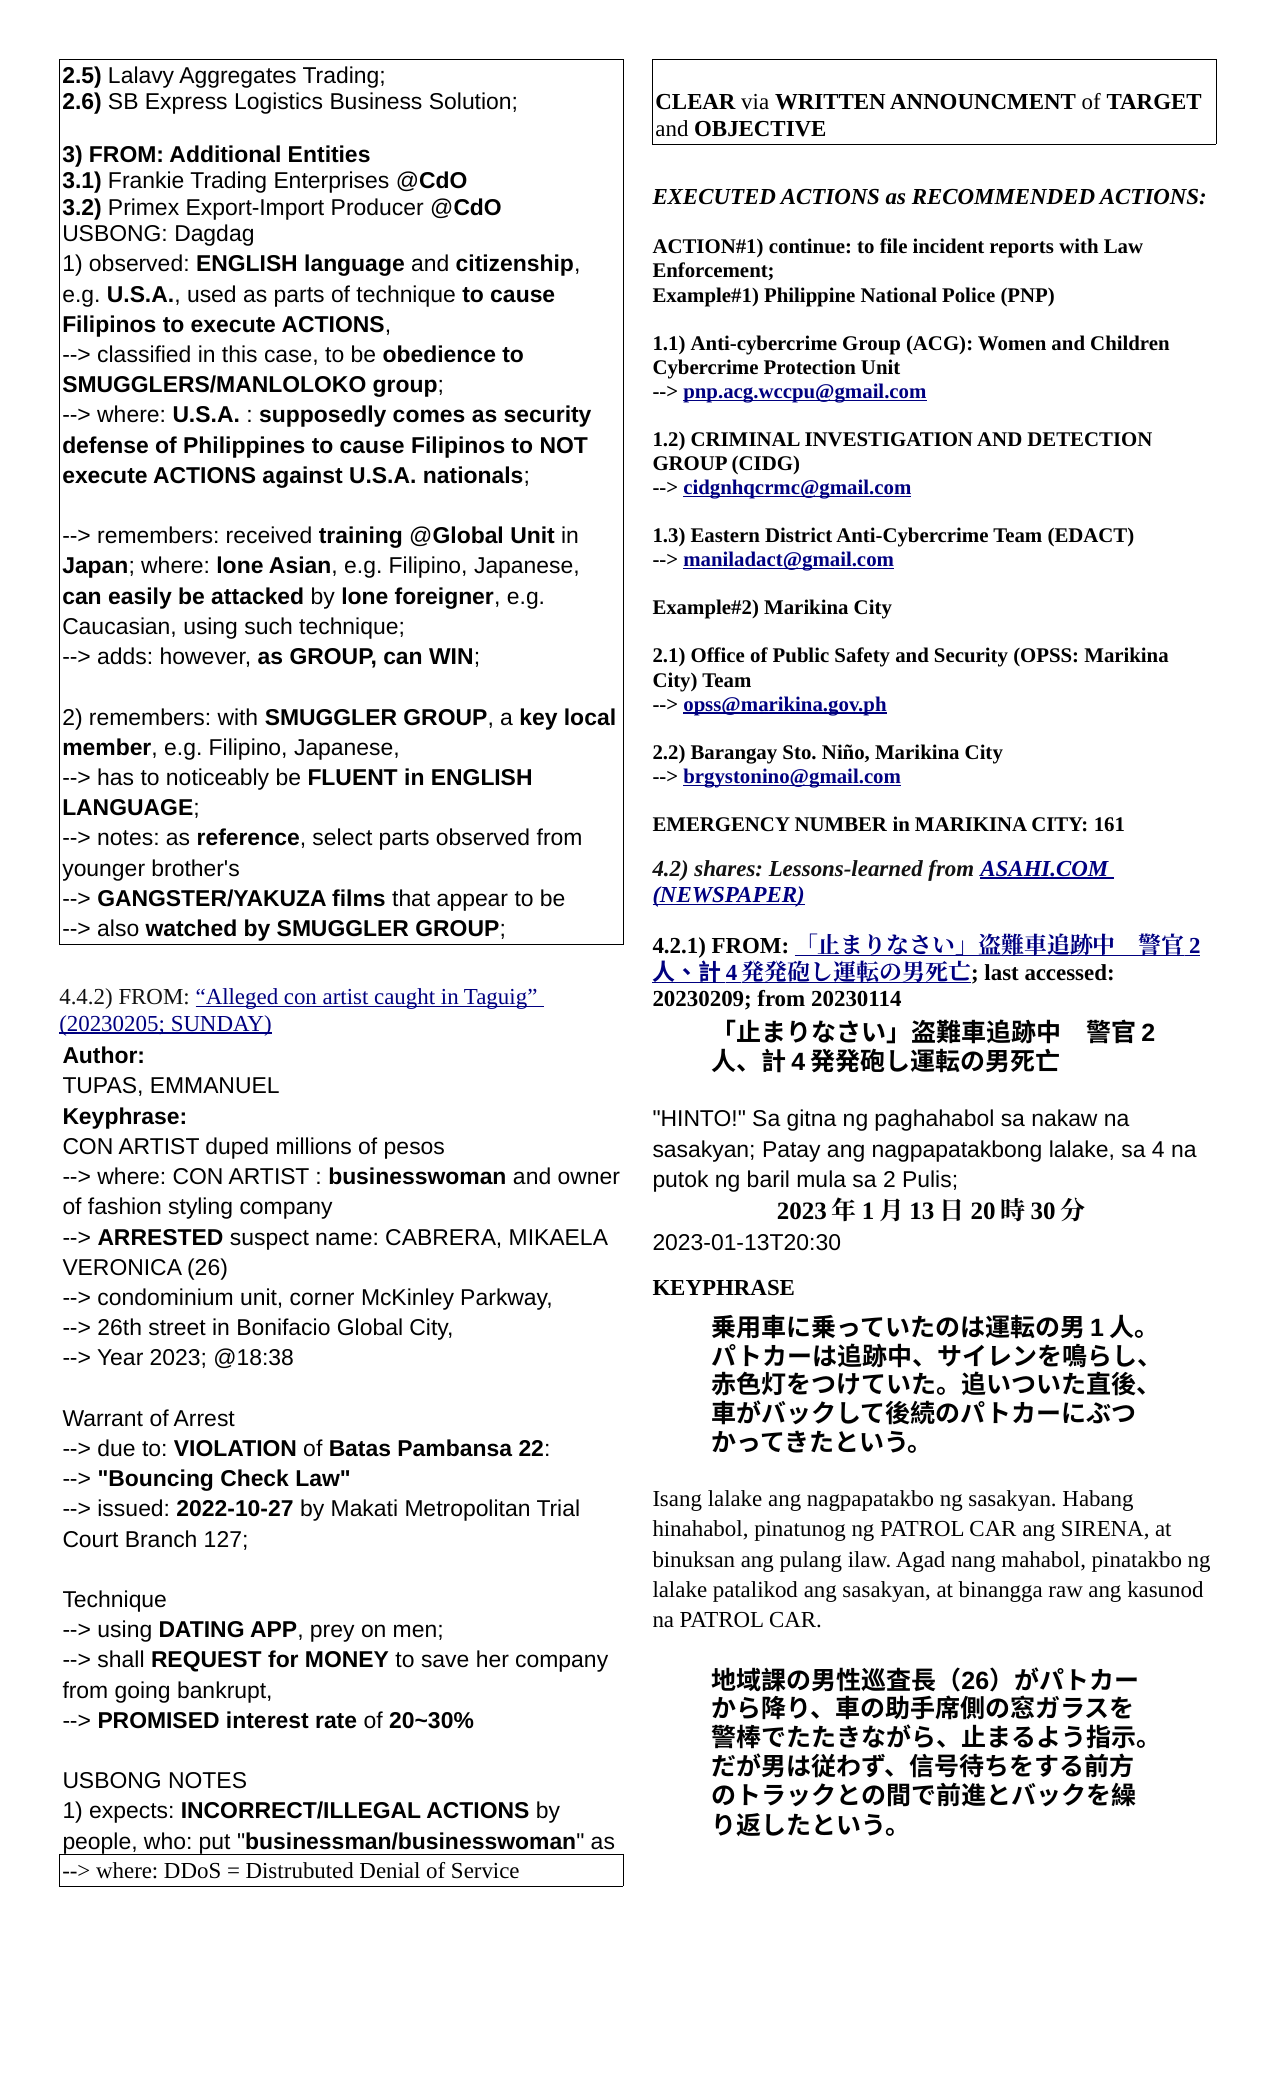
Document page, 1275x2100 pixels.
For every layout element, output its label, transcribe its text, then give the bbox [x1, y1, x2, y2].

text 地域課の男性巡査長（26）がパトカーから降り、車の助手席側の窓ガラスを警棒でたたきながら、止まるよう指示。だが男は従わず、信号待ちをする前方のトラックとの間で前進とバックを繰り返したという。 [711, 1666, 1157, 1842]
table_header CLEAR via WRITTEN ANNOUNCMENT of TARGET and OBJECTIVE [653, 60, 1216, 144]
table_header EXECUTED ACTIONS as RECOMMENDED ACTIONS: ACTION#1) continue: to file incident reports with Law Enforcement; Example#1) Philippine National Police (PNP) 1.1) Anti-cybercrime Group (ACG): Women and Children Cybercrime Protection Unit --> pnp.acg.wccpu@gmail.com 1.2) CRIMINAL INVESTIGATION AND DETECTION GROUP (CIDG) --> cidgnhqcrmc@gmail.com 1.3) Eastern District Anti-Cybercrime Team (EDACT) --> maniladact@gmail.com Example#2) Marikina City 2.1) Office of Public Safety and Security (OPSS: Marikina City) Team --> opss@marikina.gov.ph 2.2) Barangay Sto. Niño, Marikina City --> brgystonino@gmail.com EMERGENCY NUMBER in MARIKINA CITY: 161 [652, 171, 1216, 842]
subtitle 4.2.1) FROM: 「止まりなさい」盗難車追跡中 警官2人、計4発発砲し運転の男死亡; last accessed: 20230209; from 20230114 [652, 932, 1216, 1011]
subtitle 4.2) shares: Lessons-learned from ASAHI.COM (NEWSPAPER) [652, 855, 1216, 907]
subtitle 4.4.2) FROM: “Alleged con artist caught in Taguig” (20230205; SUNDAY) [59, 983, 623, 1036]
table_header Author: TUPAS, EMMANUEL Keyphrase: CON ARTIST duped millions of pesos --> where: CON ARTIST : businesswoman and owner of fashion styling company --> ARRESTED suspect name: CABRERA, MIKAELA VERONICA (26) --> condominium unit, corner McKinley Parkway, --> 26th street in Bonifacio Global City, --> Year 2023; @18:38 Warrant of Arrest --> due to: VIOLATION of Batas Pambansa 22: --> "Bouncing Check Law" --> issued: 2022-10-27 by Makati Metropolitan Trial Court Branch 127; Technique --> using DATING APP, prey on men; --> shall REQUEST for MONEY to save her company from going bankrupt, --> PROMISED interest rate of 20~30% USBONG NOTES 1) expects: INCORRECT/ILLEGAL ACTIONS by people, who: put "businessman/businesswoman" as [62, 1042, 623, 1854]
table_header --> where: DDoS = Distrubuted Denial of Service [60, 1855, 623, 1886]
text Isang lalake ang nagpapatakbo ng sasakyan. Habang hinahabol, pinatunog ng PATROL CAR ang SIRENA, at binuksan ang pulang ilaw. Agad nang mahabol, pinatakbo ng lalake patalikod ang sasakyan, at binangga raw ang kasunod na PATROL CAR. [652, 1485, 1216, 1632]
text 乗用車に乗っていたのは運転の男1人。パトカーは追跡中、サイレンを鳴らし、赤色灯をつけていた。追いついた直後、車がバックして後続のパトカーにぶつかってきたという。 [711, 1313, 1157, 1456]
table_header 2.5) Lalavy Aggregates Trading; 2.6) SB Express Logistics Business Solution; 3) FROM: Additional Entities 3.1) Frankie Trading Enterprises @CdO 3.2) Primex Export-Import Producer @CdO USBONG: Dagdag 1) observed: ENGLISH language and citizenship, e.g. U.S.A., used as parts of technique to cause Filipinos to execute ACTIONS, --> classified in this case, to be obedience to SMUGGLERS/MANLOLOKO group; --> where: U.S.A. : supposedly comes as security defense of Philippines to cause Filipinos to NOT execute ACTIONS against U.S.A. nationals; --> remembers: received training @Global Unit in Japan; where: lone Asian, e.g. Filipino, Japanese, can easily be attacked by lone foreigner, e.g. Caucasian, using such technique; --> adds: however, as GROUP, can WIN; 2) remembers: with SMUGGLER GROUP, a key local member, e.g. Filipino, Japanese, --> has to noticeably be FLUENT in ENGLISH LANGUAGE; --> notes: as reference, select parts observed from younger brother's --> GANGSTER/YAKUZA films that appear to be --> also watched by SMUGGLER GROUP; [60, 60, 623, 944]
text 2023-01-13T20:30 [652, 1229, 1216, 1255]
text "HINTO!" Sa gitna ng paghahabol sa nakaw na sasakyan; Patay ang nagpapatakbong lalake, sa 4 na putok ng baril mula sa 2 Pulis; [652, 1105, 1216, 1192]
text 「止まりなさい」盗難車追跡中 警官2人、計4発発砲し運転の男死亡 [711, 1018, 1157, 1075]
text 2023年1月13日 20時30分 [652, 1196, 1216, 1225]
subtitle KEYPHRASE [652, 1274, 1216, 1300]
